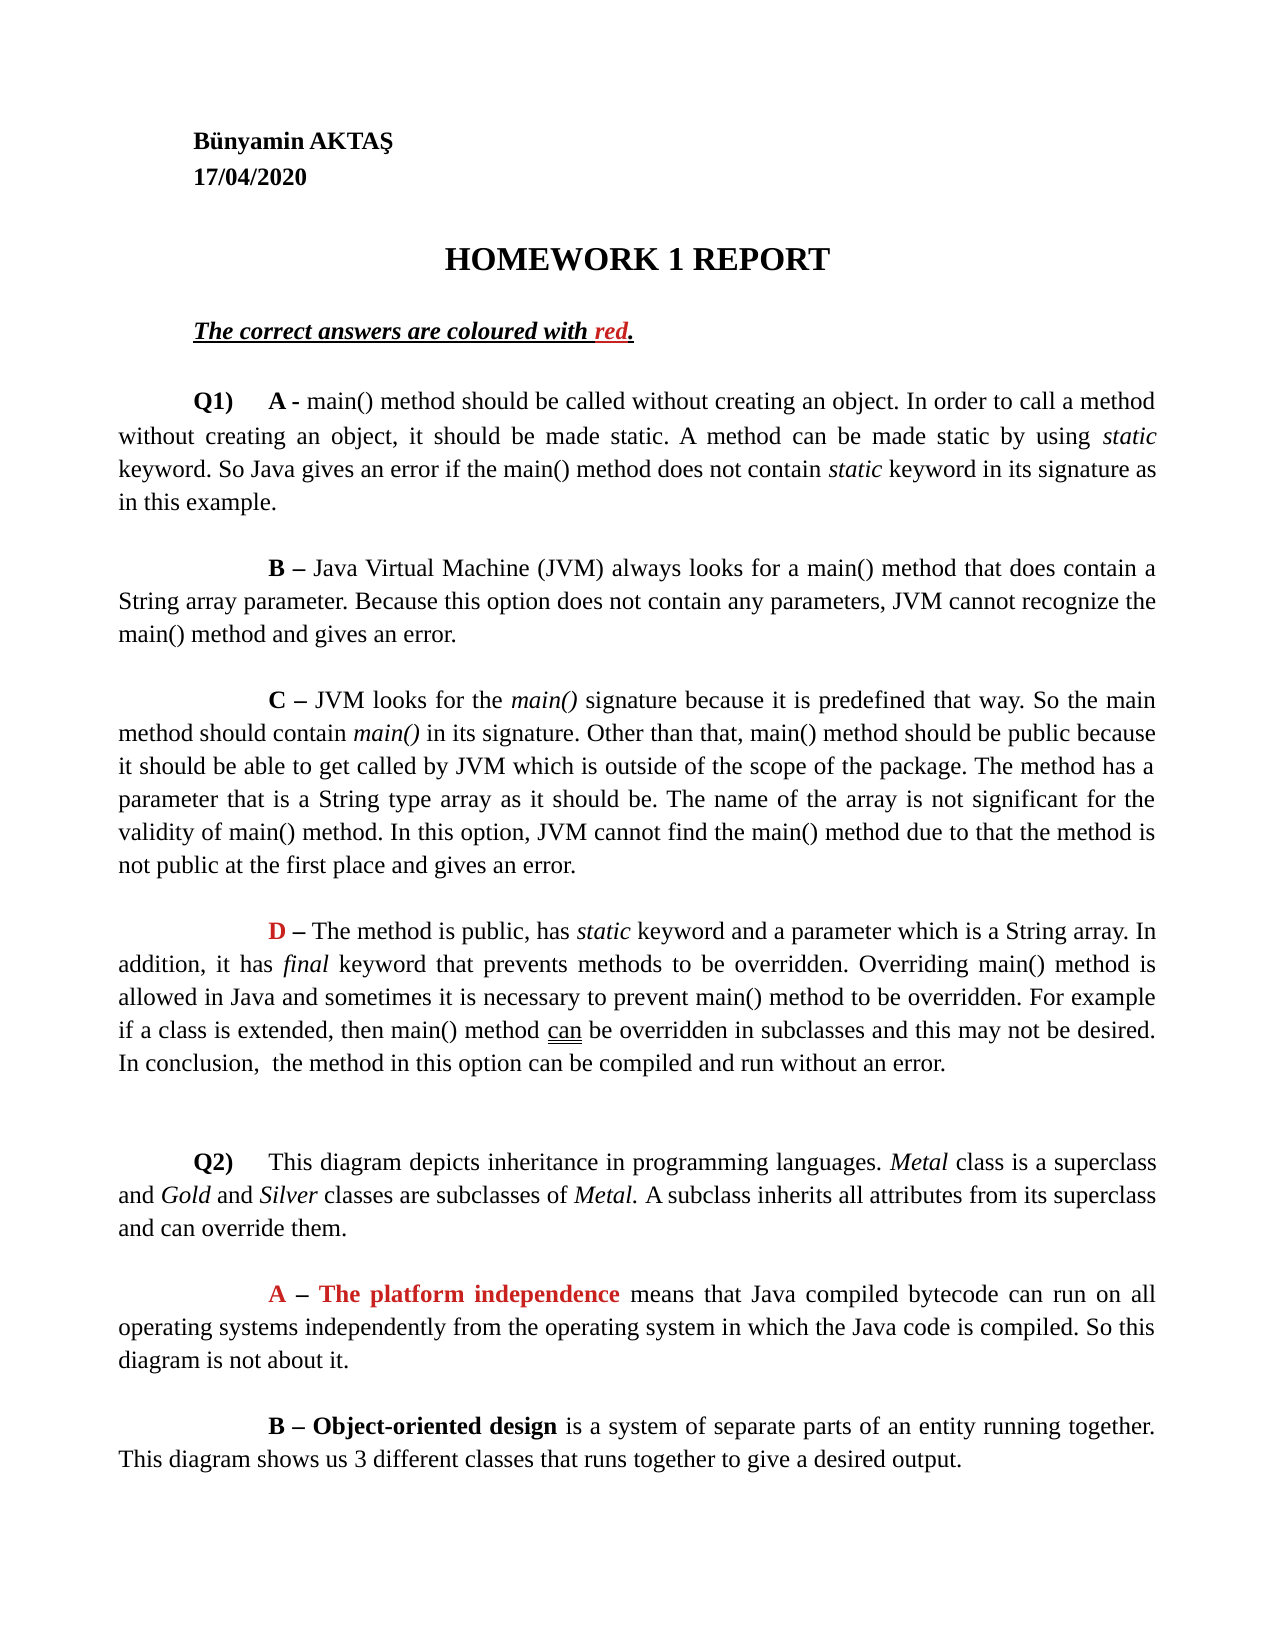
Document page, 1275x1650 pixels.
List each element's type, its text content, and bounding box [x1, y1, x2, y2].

text Q2) This diagram depicts inheritance in programming languages. Metal class is a superclass and Gold and Silver classes are subclasses of Metal. A subclass inherits all attributes from its superclass and can override them. [118, 1147, 1157, 1242]
text C – JVM looks for the main() signature because it is predefined that way. So the main method should contain main() in its signature. Other than that, main() method should be public because it should be able to get called by JVM which is outside of the scope of the package. The method has a parameter that is a String type array as it should be. The name of the array is not significant for the validity of main() method. In this option, JVM cannot find the main() method due to that the method is not public at the first place and gives an error. [118, 685, 1157, 879]
text D – The method is public, has static keyword and a parameter which is a String array. In addition, it has final keyword that prevents methods to be overridden. Overriding main() method is allowed in Java and sometimes it is necessary to prevent main() method to be overridden. For example if a class is extended, then main() method can be overridden in subclasses and this may not be desired. In conclusion, the method in this option can be compiled and run without an error. [118, 916, 1157, 1077]
text 17/04/2020 [118, 162, 1157, 191]
text Bünyamin AKTAŞ [118, 118, 1157, 156]
text Q1) A - main() method should be called without creating an object. In order to call a method without creating an object, it should be made static. A method can be made static by using static keyword. So Java gives an error if the main() method does not contain static keyword in its signature as in this example. [118, 382, 1157, 516]
text HOMEWORK 1 REPORT [118, 239, 1157, 278]
text The correct answers are coloured with red. [118, 316, 1157, 345]
text B – Object-oriented design is a system of separate parts of an entity running together. This diagram shows us 3 different classes that runs together to give a desired output. [118, 1411, 1157, 1473]
text A – The platform independence means that Java compiled bytecode can run on all operating systems independently from the operating system in which the Java code is compiled. So this diagram is not about it. [118, 1279, 1157, 1374]
text B – Java Virtual Machine (JVM) always looks for a main() method that does contain a String array parameter. Because this option does not contain any parameters, JVM cannot recognize the main() method and gives an error. [118, 553, 1157, 648]
